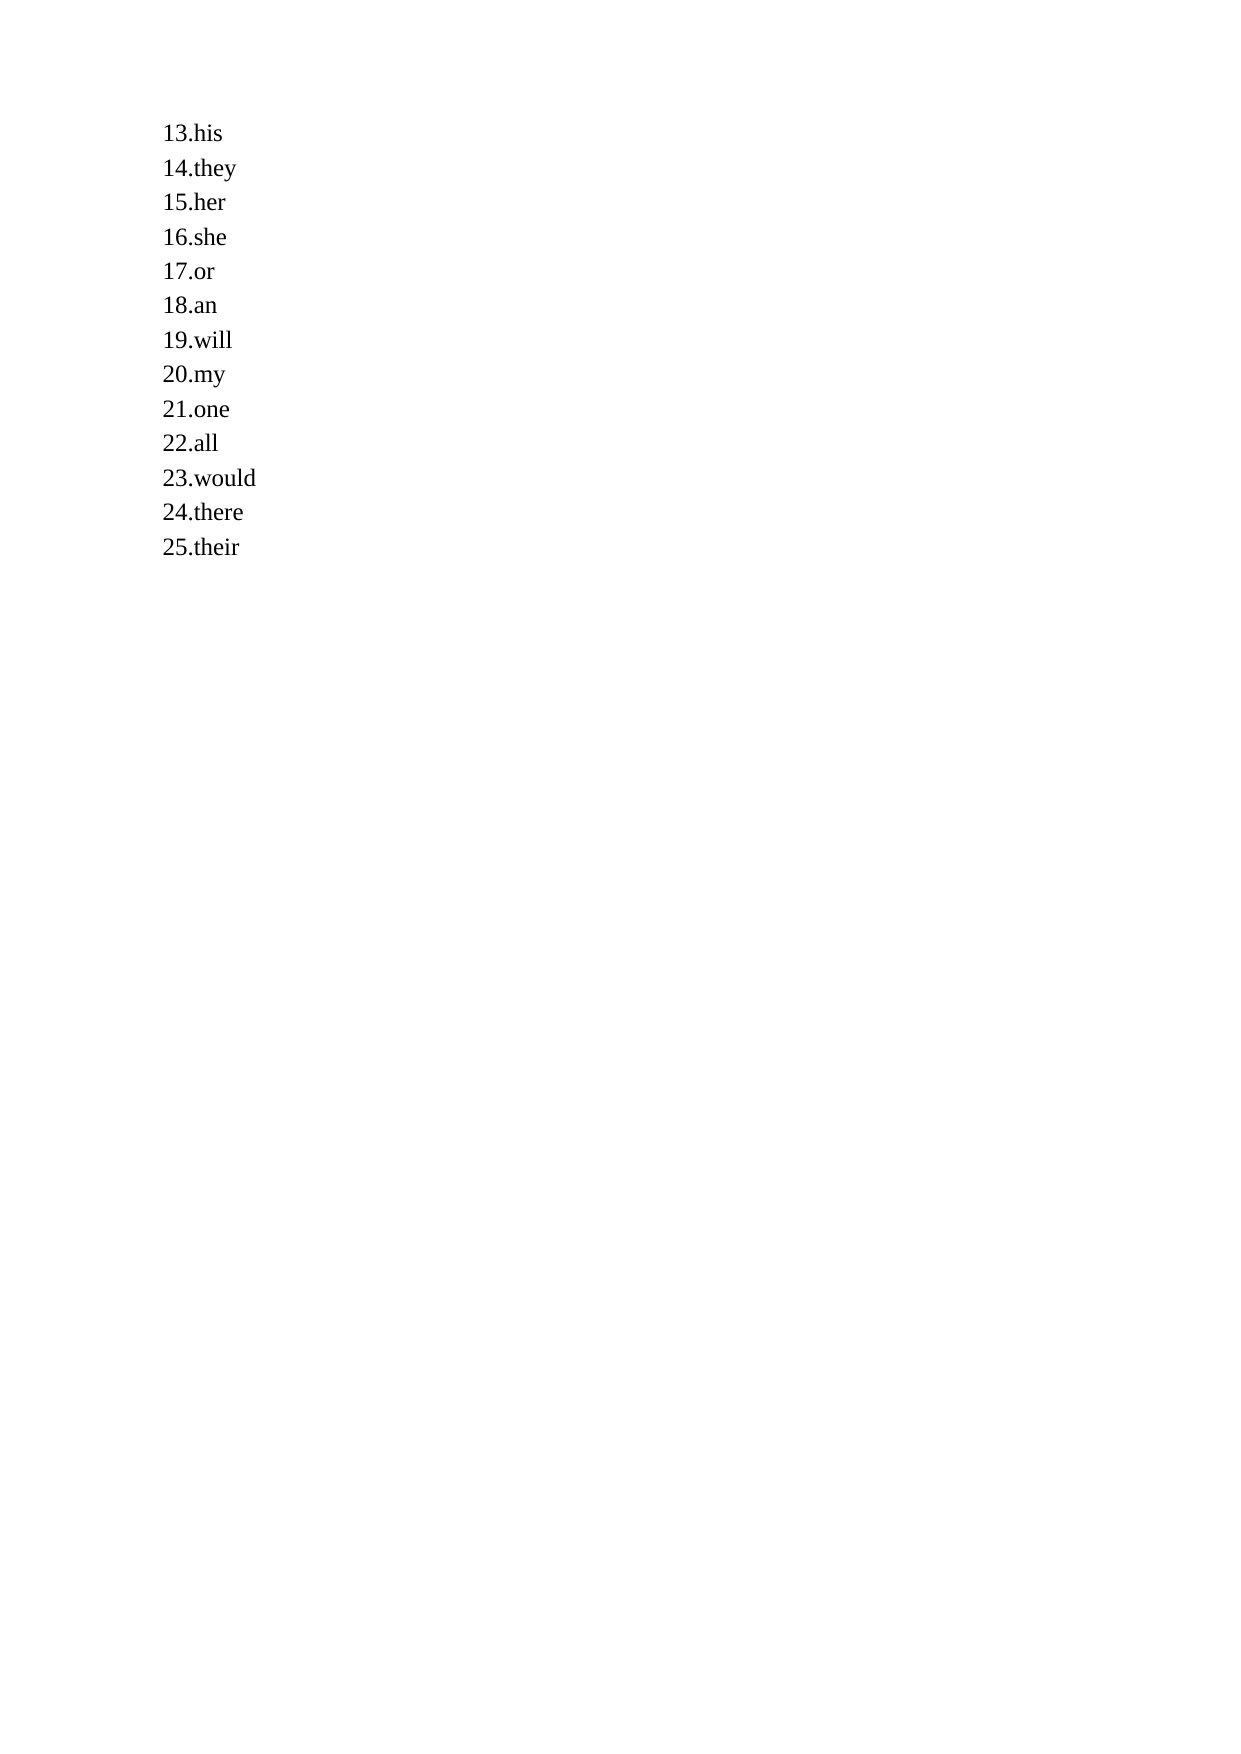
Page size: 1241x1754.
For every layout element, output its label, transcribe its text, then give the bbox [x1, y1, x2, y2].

list or [162, 256, 1122, 285]
list her [162, 187, 1122, 216]
list their [162, 532, 1122, 561]
list would [162, 463, 1122, 492]
list my [162, 359, 1122, 388]
list all [162, 428, 1122, 457]
list an [162, 291, 1122, 319]
list she [162, 222, 1122, 250]
list one [162, 394, 1122, 423]
list there [162, 497, 1122, 526]
list his [162, 118, 1122, 147]
list will [162, 325, 1122, 354]
list they [162, 153, 1122, 181]
